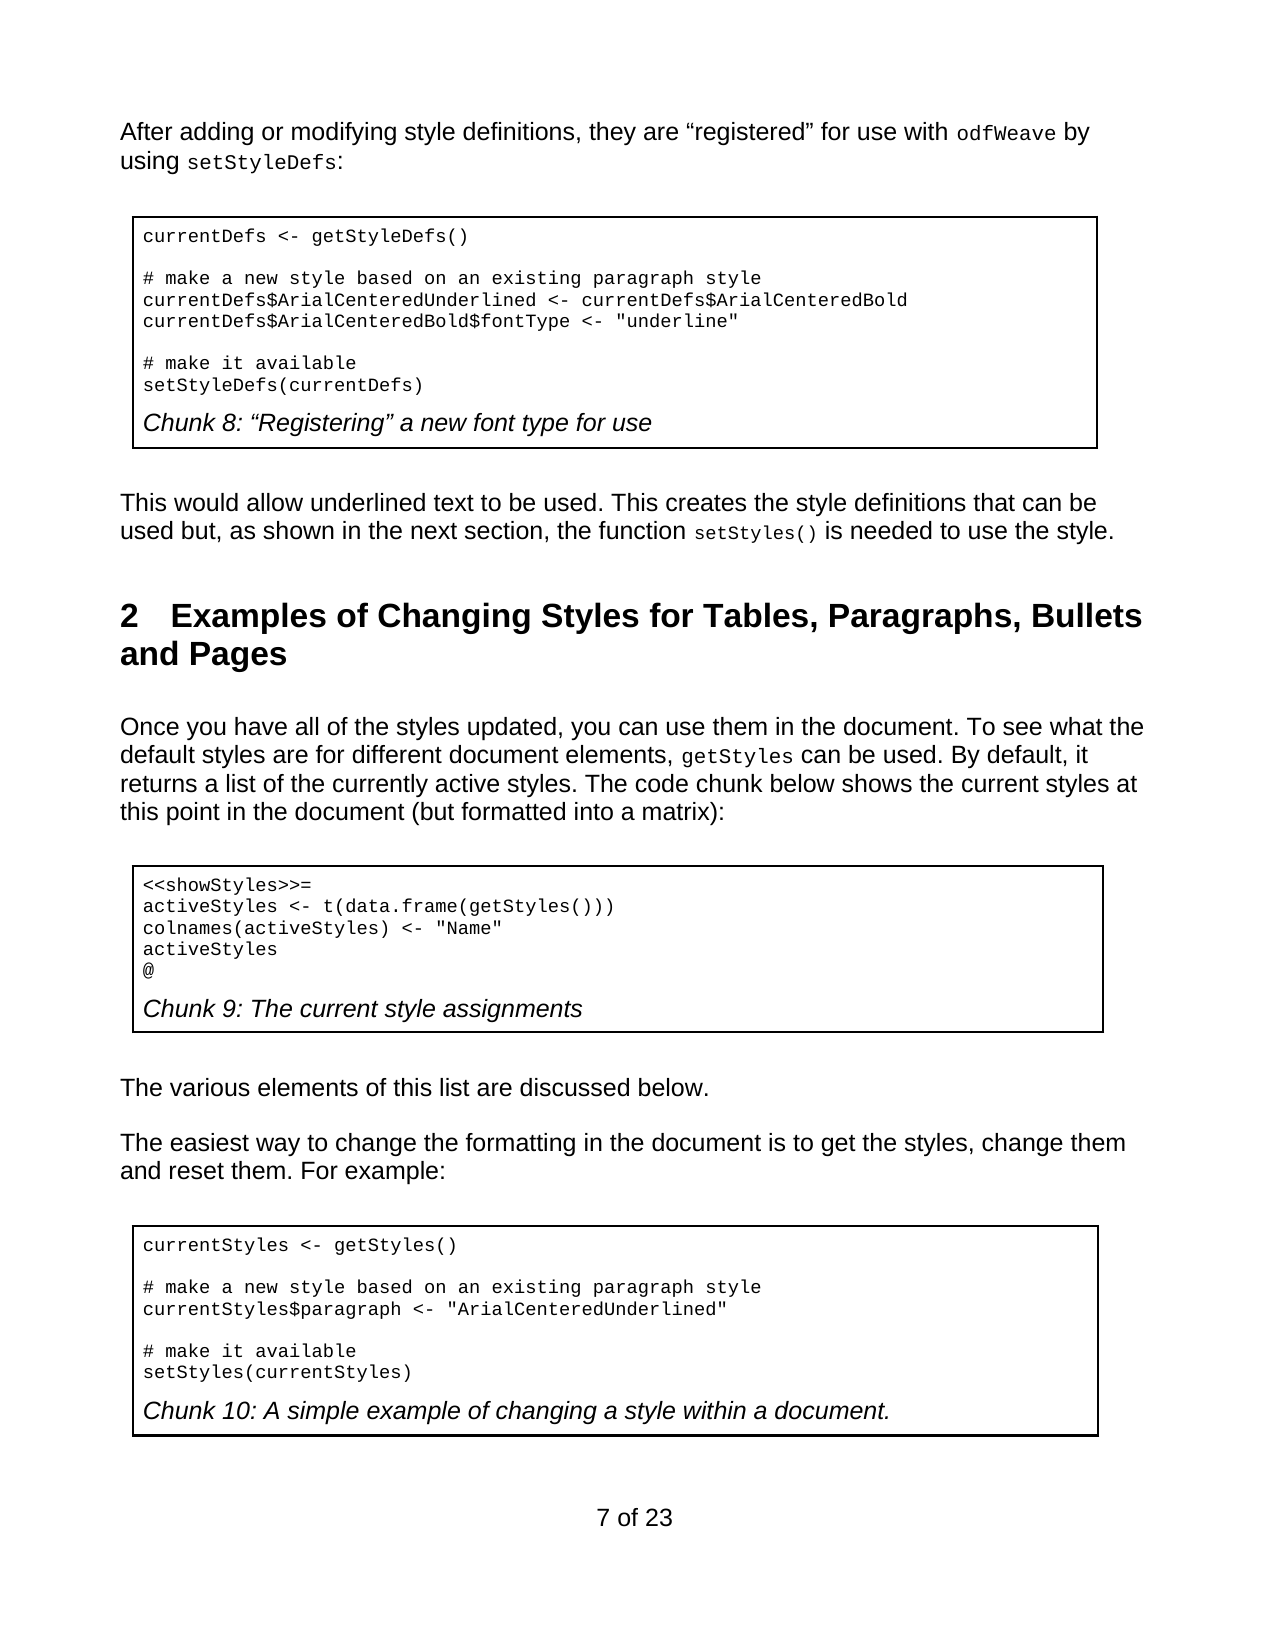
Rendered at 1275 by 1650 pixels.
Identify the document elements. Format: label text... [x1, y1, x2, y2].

text activeStyles [143, 940, 1093, 961]
text # make a new style based on an existing paragraph style [143, 1278, 1088, 1299]
text currentStyles$paragraph <- "ArialCenteredUnderlined" [143, 1299, 1088, 1321]
text setStyleDefs(currentDefs) [143, 375, 1087, 397]
text # make a new style based on an existing paragraph style [143, 269, 1087, 290]
text The various elements of this list are discussed below. [120, 1073, 1149, 1101]
text After adding or modifying style definitions, they are “registered” for use with odfWeave by using setStyleDefs: [120, 118, 1148, 176]
text <<showStyles>>= [143, 876, 1093, 897]
text The easiest way to change the formatting in the document is to get the styles, change them and reset them. For example: [120, 1129, 1149, 1185]
text @ [143, 961, 1093, 982]
text Chunk 9: The current style assignments [143, 995, 1093, 1023]
text activeStyles <- t(data.frame(getStyles())) [143, 897, 1093, 918]
text # make it available [143, 354, 1087, 375]
text Chunk 8: “Registering” a new font type for use [143, 409, 1087, 437]
subtitle Examples of Changing Styles for Tables, Paragraphs, Bullets and Pages [120, 597, 1149, 672]
text currentStyles <- getStyles() [143, 1236, 1088, 1257]
text colnames(activeStyles) <- "Name" [143, 918, 1093, 940]
text currentDefs <- getStyleDefs() [143, 227, 1087, 248]
text setStyles(currentStyles) [143, 1363, 1088, 1384]
text currentDefs$ArialCenteredUnderlined <- currentDefs$ArialCenteredBold [143, 290, 1087, 312]
text # make it available [143, 1342, 1088, 1363]
text Chunk 10: A simple example of changing a style within a document. [143, 1397, 1088, 1425]
text Once you have all of the styles updated, you can use them in the document. To see what the default styles are for different document elements, getStyles can be used. By default, it returns a list of the currently active styles. The code chunk below shows the current styles at this point in the document (but formatted into a matrix): [120, 713, 1149, 825]
text currentDefs$ArialCenteredBold$fontType <- "underline" [143, 312, 1087, 333]
text This would allow underlined text to be used. This creates the style definitions that can be used but, as shown in the next section, the function setStyles() is needed to use the style. [120, 488, 1149, 545]
